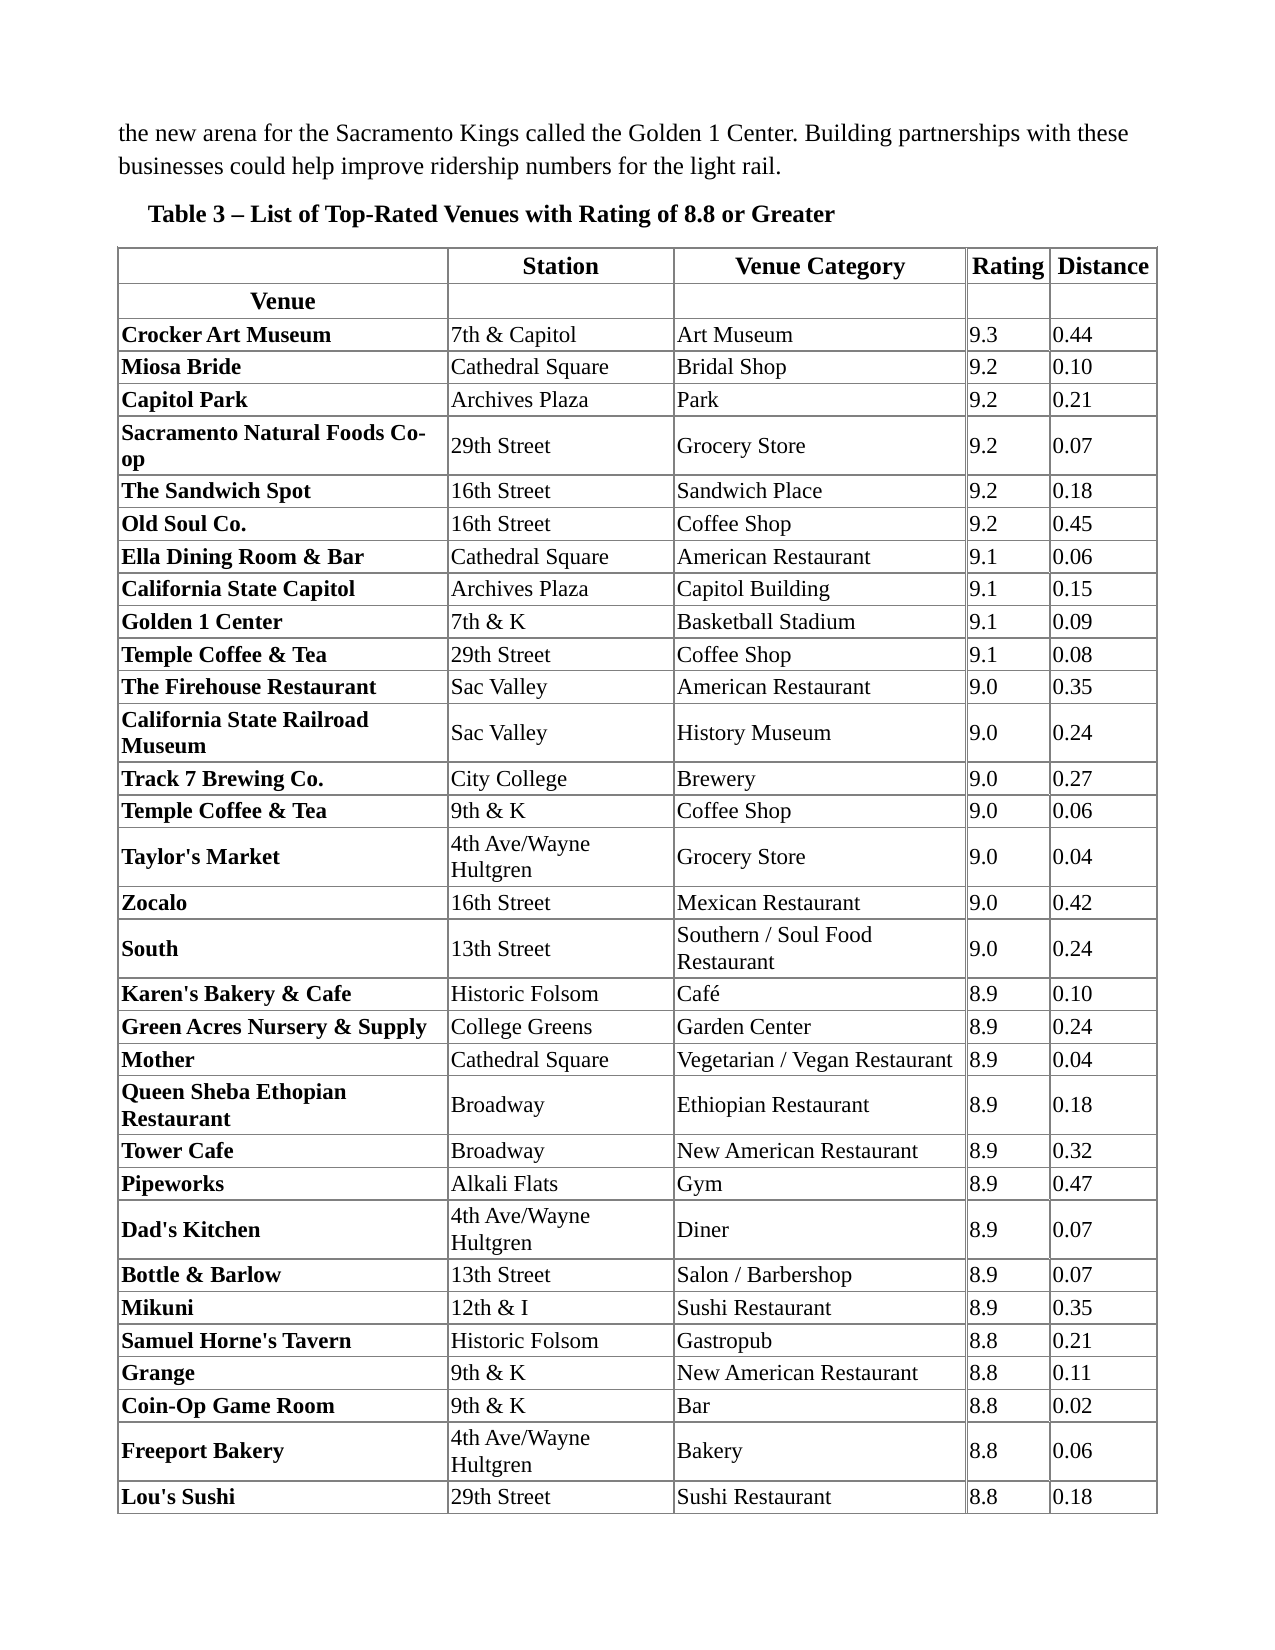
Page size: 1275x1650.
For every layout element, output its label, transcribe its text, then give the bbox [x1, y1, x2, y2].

table_cell 9.0 [968, 828, 1049, 886]
table_cell 0.07 [1051, 1260, 1156, 1291]
table_cell [675, 284, 965, 317]
table_cell 9.0 [968, 763, 1049, 794]
table_cell Capitol Building [675, 574, 965, 605]
table_cell Lou's Sushi [119, 1482, 447, 1513]
table_cell Coffee Shop [675, 796, 965, 827]
table_cell 0.11 [1051, 1357, 1156, 1388]
table_cell Gastropub [675, 1325, 965, 1356]
table_cell 0.42 [1051, 887, 1156, 918]
table_cell 9.1 [968, 606, 1049, 637]
table_cell Ethiopian Restaurant [675, 1076, 965, 1134]
table_cell Sushi Restaurant [675, 1292, 965, 1323]
table_cell Alkali Flats [449, 1168, 673, 1199]
text Table 3 – List of Top-Rated Venues with Rating of 8.8 or Greater [118, 199, 1157, 227]
text the new arena for the Sacramento Kings called the Golden 1 Center. Building partnerships with these businesses could help improve ridership numbers for the light rail. [118, 118, 1157, 180]
table_cell Karen's Bakery & Cafe [119, 979, 447, 1010]
table_cell 0.06 [1051, 541, 1156, 572]
table_cell Miosa Bride [119, 352, 447, 383]
table_cell Mexican Restaurant [675, 887, 965, 918]
table_cell Green Acres Nursery & Supply [119, 1011, 447, 1042]
table_cell Crocker Art Museum [119, 319, 447, 350]
table_cell Grocery Store [675, 828, 965, 886]
table_cell Historic Folsom [449, 1325, 673, 1356]
table_cell 0.07 [1051, 1201, 1156, 1258]
table_cell Bottle & Barlow [119, 1260, 447, 1291]
table_cell Gym [675, 1168, 965, 1199]
table_cell Mother [119, 1044, 447, 1075]
table_cell 29th Street [449, 417, 673, 474]
table_cell College Greens [449, 1011, 673, 1042]
table_cell Freeport Bakery [119, 1423, 447, 1480]
table_cell 8.9 [968, 1292, 1049, 1323]
table_cell Grange [119, 1357, 447, 1388]
table_cell Archives Plaza [449, 574, 673, 605]
table_cell 0.04 [1051, 828, 1156, 886]
table_cell Golden 1 Center [119, 606, 447, 637]
table_cell Brewery [675, 763, 965, 794]
table_cell [1051, 284, 1156, 317]
table_cell Capitol Park [119, 384, 447, 415]
table_cell 0.44 [1051, 319, 1156, 350]
table_cell Venue [119, 284, 447, 317]
table_cell History Museum [675, 704, 965, 761]
table_cell Diner [675, 1201, 965, 1258]
table_cell The Firehouse Restaurant [119, 671, 447, 702]
table_cell 12th & I [449, 1292, 673, 1323]
table_cell Coffee Shop [675, 639, 965, 670]
table_cell Coin-Op Game Room [119, 1390, 447, 1421]
table_cell 9.1 [968, 574, 1049, 605]
table_cell Broadway [449, 1135, 673, 1167]
table_cell Ella Dining Room & Bar [119, 541, 447, 572]
table_cell New American Restaurant [675, 1357, 965, 1388]
table_cell 8.8 [968, 1390, 1049, 1421]
table_header Venue Category [675, 249, 965, 282]
table_cell 0.18 [1051, 476, 1156, 507]
table_cell Archives Plaza [449, 384, 673, 415]
table_cell 0.45 [1051, 508, 1156, 539]
table_cell [449, 284, 673, 317]
table_cell Cathedral Square [449, 352, 673, 383]
table_cell 29th Street [449, 639, 673, 670]
table_cell Bridal Shop [675, 352, 965, 383]
table_cell 8.9 [968, 1076, 1049, 1134]
table_cell 9.0 [968, 796, 1049, 827]
table_cell 0.08 [1051, 639, 1156, 670]
table_cell 0.07 [1051, 417, 1156, 474]
table_cell Track 7 Brewing Co. [119, 763, 447, 794]
table_cell 0.06 [1051, 1423, 1156, 1480]
table_cell Dad's Kitchen [119, 1201, 447, 1258]
table_cell Southern / Soul Food Restaurant [675, 920, 965, 977]
table_cell Bar [675, 1390, 965, 1421]
table_cell Salon / Barbershop [675, 1260, 965, 1291]
table_cell City College [449, 763, 673, 794]
table_cell 0.24 [1051, 704, 1156, 761]
table_cell Basketball Stadium [675, 606, 965, 637]
table_cell 9.0 [968, 704, 1049, 761]
table_cell Temple Coffee & Tea [119, 796, 447, 827]
table_cell 9.2 [968, 476, 1049, 507]
table_cell Historic Folsom [449, 979, 673, 1010]
table_cell 9.0 [968, 920, 1049, 977]
table_cell Zocalo [119, 887, 447, 918]
table_cell 9.2 [968, 352, 1049, 383]
table_cell Queen Sheba Ethopian Restaurant [119, 1076, 447, 1134]
table_cell 9.1 [968, 541, 1049, 572]
table_cell 13th Street [449, 1260, 673, 1291]
table_cell 8.8 [968, 1423, 1049, 1480]
table_cell 0.27 [1051, 763, 1156, 794]
table_cell The Sandwich Spot [119, 476, 447, 507]
table_cell 0.15 [1051, 574, 1156, 605]
table_cell Mikuni [119, 1292, 447, 1323]
table_cell 8.9 [968, 1044, 1049, 1075]
table_cell Temple Coffee & Tea [119, 639, 447, 670]
table_cell 0.47 [1051, 1168, 1156, 1199]
table_cell 4th Ave/Wayne Hultgren [449, 1201, 673, 1258]
table_cell 4th Ave/Wayne Hultgren [449, 1423, 673, 1480]
table_cell California State Railroad Museum [119, 704, 447, 761]
table_cell Sacramento Natural Foods Co-op [119, 417, 447, 474]
table_cell 9.2 [968, 384, 1049, 415]
table_cell Garden Center [675, 1011, 965, 1042]
table_cell 7th & Capitol [449, 319, 673, 350]
table_cell 9.2 [968, 508, 1049, 539]
table_cell 0.09 [1051, 606, 1156, 637]
table_cell Cathedral Square [449, 1044, 673, 1075]
table_cell 8.8 [968, 1357, 1049, 1388]
table_cell 0.10 [1051, 352, 1156, 383]
table_cell Broadway [449, 1076, 673, 1134]
table_cell South [119, 920, 447, 977]
table_cell Tower Cafe [119, 1135, 447, 1167]
table_cell 9.2 [968, 417, 1049, 474]
table_cell Cathedral Square [449, 541, 673, 572]
table_cell 9th & K [449, 1390, 673, 1421]
table_cell 0.24 [1051, 920, 1156, 977]
table_cell 16th Street [449, 508, 673, 539]
table_cell 0.21 [1051, 384, 1156, 415]
table_cell 9.1 [968, 639, 1049, 670]
table_cell 0.02 [1051, 1390, 1156, 1421]
table_cell 0.18 [1051, 1482, 1156, 1513]
table_cell Taylor's Market [119, 828, 447, 886]
table_cell 0.04 [1051, 1044, 1156, 1075]
table_cell Pipeworks [119, 1168, 447, 1199]
table_header Rating [968, 249, 1049, 282]
table_cell 7th & K [449, 606, 673, 637]
table_cell Sandwich Place [675, 476, 965, 507]
table_cell 8.9 [968, 1201, 1049, 1258]
table_cell 9.0 [968, 671, 1049, 702]
table_cell 8.9 [968, 1135, 1049, 1167]
table_cell 29th Street [449, 1482, 673, 1513]
table_cell 0.35 [1051, 671, 1156, 702]
table_cell Sac Valley [449, 704, 673, 761]
table_cell Old Soul Co. [119, 508, 447, 539]
table_cell 9.3 [968, 319, 1049, 350]
table_cell 16th Street [449, 476, 673, 507]
table_cell 16th Street [449, 887, 673, 918]
table_header Distance [1051, 249, 1156, 282]
table_cell California State Capitol [119, 574, 447, 605]
table_cell Samuel Horne's Tavern [119, 1325, 447, 1356]
table_cell 0.18 [1051, 1076, 1156, 1134]
table_cell Grocery Store [675, 417, 965, 474]
table_cell 9.0 [968, 887, 1049, 918]
table_cell 0.21 [1051, 1325, 1156, 1356]
table_cell 4th Ave/Wayne Hultgren [449, 828, 673, 886]
table_cell 8.9 [968, 1011, 1049, 1042]
table_cell 0.32 [1051, 1135, 1156, 1167]
table_cell 0.35 [1051, 1292, 1156, 1323]
table_cell Bakery [675, 1423, 965, 1480]
table_cell 8.9 [968, 1168, 1049, 1199]
table_cell Park [675, 384, 965, 415]
table_cell Café [675, 979, 965, 1010]
table_cell 8.9 [968, 1260, 1049, 1291]
table_header [119, 249, 447, 282]
table_cell 8.8 [968, 1325, 1049, 1356]
table_cell Coffee Shop [675, 508, 965, 539]
table_cell Vegetarian / Vegan Restaurant [675, 1044, 965, 1075]
table_cell Sac Valley [449, 671, 673, 702]
table_cell Sushi Restaurant [675, 1482, 965, 1513]
table_cell 9th & K [449, 796, 673, 827]
table_cell American Restaurant [675, 671, 965, 702]
table_cell 9th & K [449, 1357, 673, 1388]
table_cell American Restaurant [675, 541, 965, 572]
table_cell 13th Street [449, 920, 673, 977]
table_cell 8.9 [968, 979, 1049, 1010]
table_cell 0.06 [1051, 796, 1156, 827]
table_cell 8.8 [968, 1482, 1049, 1513]
table_cell Art Museum [675, 319, 965, 350]
table_cell [968, 284, 1049, 317]
table_header Station [449, 249, 673, 282]
table_cell 0.10 [1051, 979, 1156, 1010]
table_cell 0.24 [1051, 1011, 1156, 1042]
table_cell New American Restaurant [675, 1135, 965, 1167]
